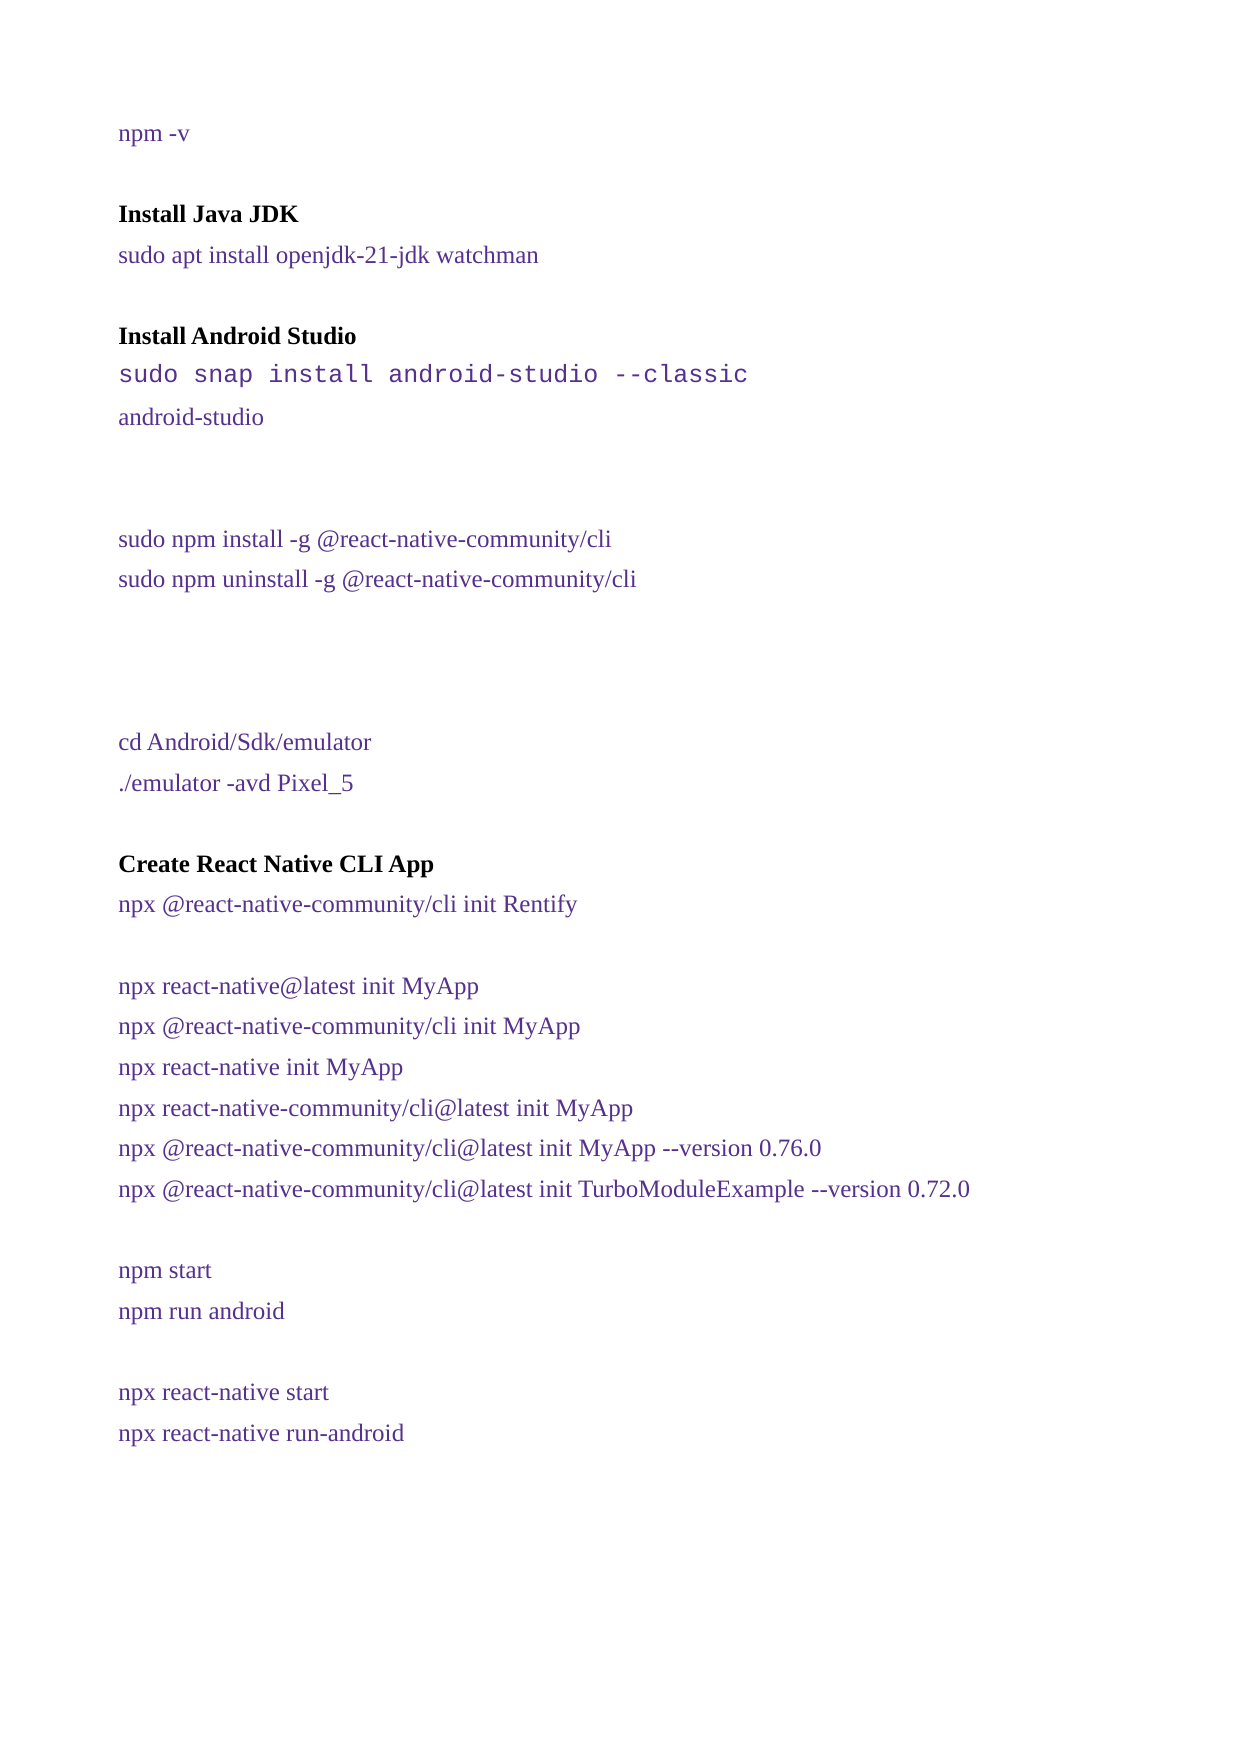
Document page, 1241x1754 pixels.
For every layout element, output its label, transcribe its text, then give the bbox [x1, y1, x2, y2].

text npx @react-native-community/cli@latest init TurboModuleExample --version 0.72.0 [118, 1174, 1122, 1203]
text sudo apt install openjdk-21-jdk watchman [118, 240, 1122, 269]
text npm run android [118, 1296, 1122, 1324]
text npx @react-native-community/cli init MyApp [118, 1011, 1122, 1040]
text sudo npm install -g @react-native-community/cli [118, 524, 1122, 553]
text npx react-native run-android [118, 1418, 1122, 1446]
text Install Java JDK [118, 199, 1122, 228]
text npx react-native-community/cli@latest init MyApp [118, 1093, 1122, 1121]
text npx react-native start [118, 1377, 1122, 1406]
text sudo npm uninstall -g @react-native-community/cli [118, 564, 1122, 593]
text npx react-native init MyApp [118, 1052, 1122, 1081]
text npx @react-native-community/cli@latest init MyApp --version 0.76.0 [118, 1133, 1122, 1162]
text android-studio [118, 402, 1122, 431]
text npm start [118, 1255, 1122, 1284]
text npm -v [118, 118, 1122, 147]
text Install Android Studio [118, 321, 1122, 350]
text cd Android/Sdk/emulator [118, 727, 1122, 756]
text npx react-native@latest init MyApp [118, 971, 1122, 999]
text sudo snap install android-studio --classic [118, 362, 1122, 390]
text ./emulator -avd Pixel_5 [118, 768, 1122, 796]
text Create React Native CLI App [118, 849, 1122, 878]
text npx @react-native-community/cli init Rentify [118, 889, 1122, 918]
